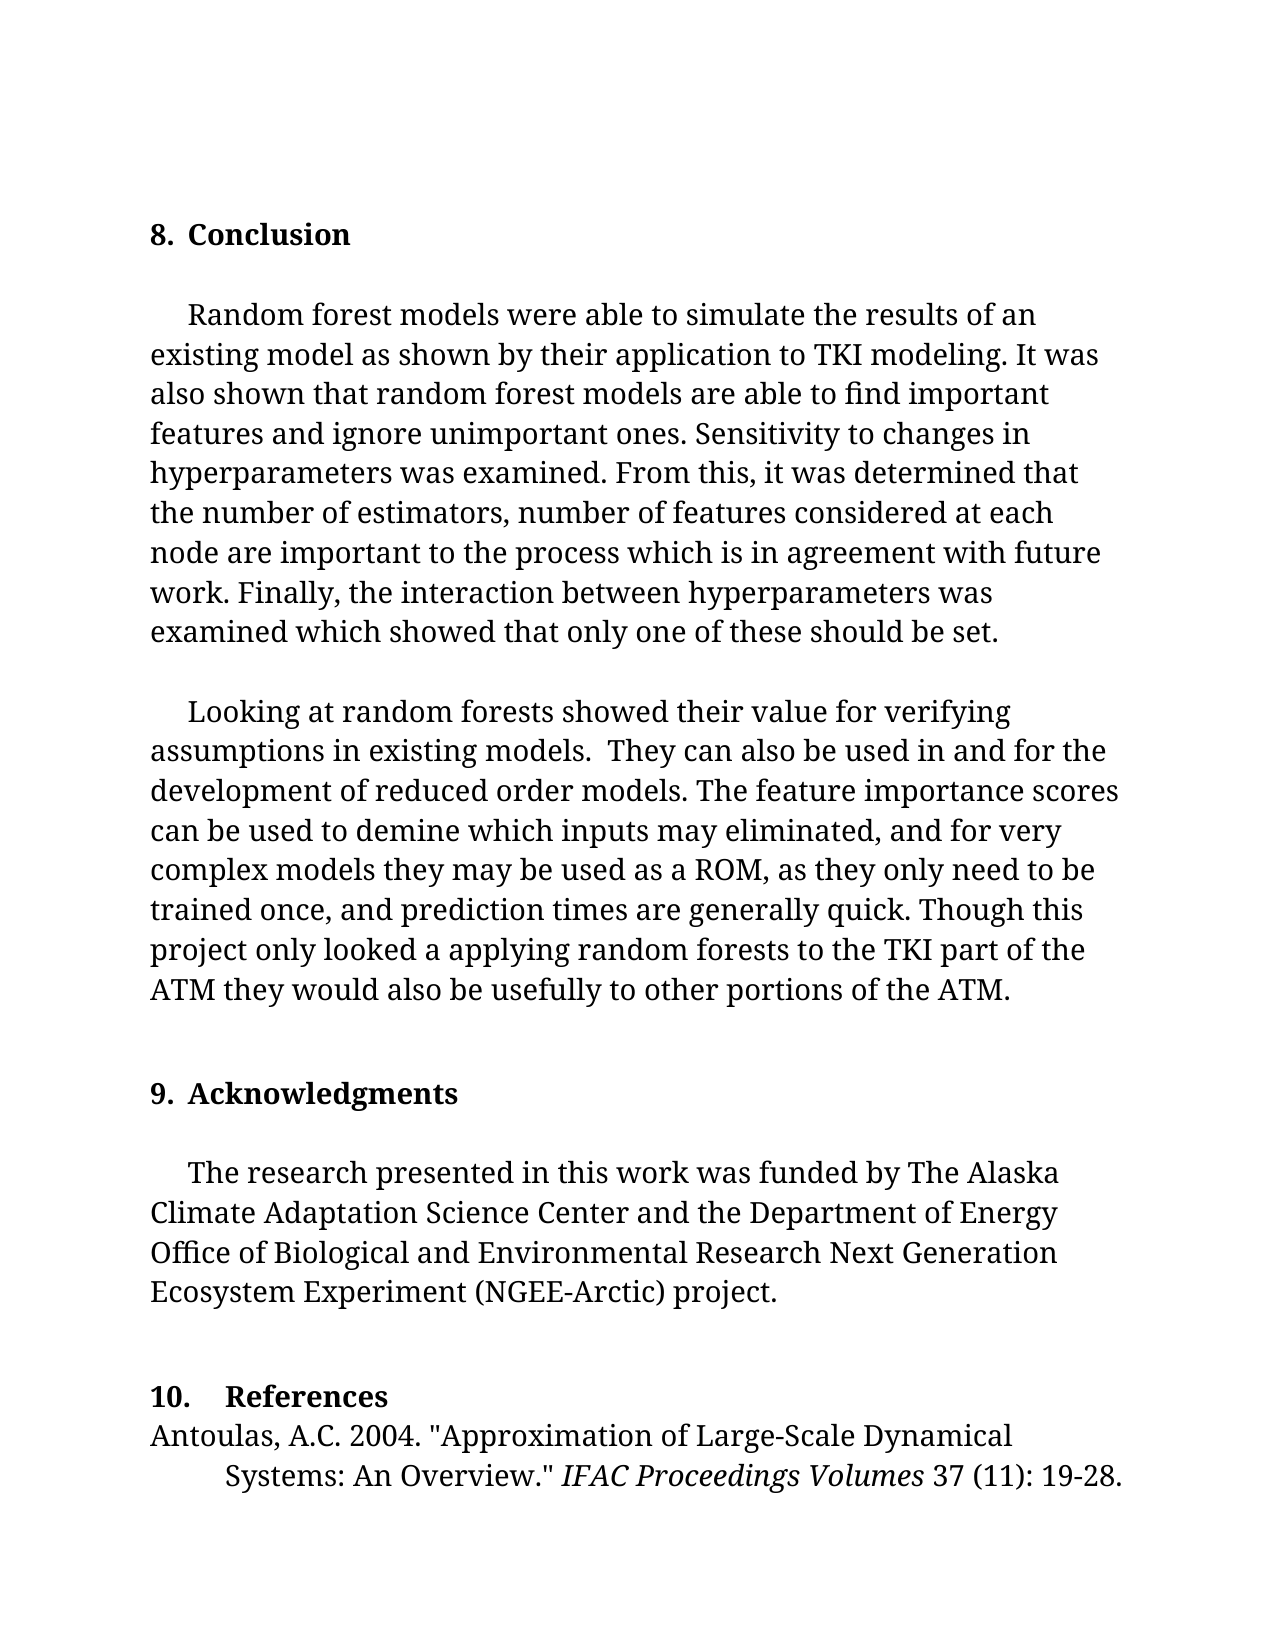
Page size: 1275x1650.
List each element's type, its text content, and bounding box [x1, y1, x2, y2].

subtitle Acknowledgments [150, 1073, 1125, 1113]
text Looking at random forests showed their value for verifying assumptions in existing models. They can also be used in and for the development of reduced order models. The feature importance scores can be used to demine which inputs may eliminated, and for very complex models they may be used as a ROM, as they only need to be trained once, and prediction times are generally quick. Though this project only looked a applying random forests to the TKI part of the ATM they would also be usefully to other portions of the ATM. [150, 691, 1125, 1008]
subtitle References [150, 1376, 1125, 1416]
text Random forest models were able to simulate the results of an existing model as shown by their application to TKI modeling. It was also shown that random forest models are able to find important features and ignore unimportant ones. Sensitivity to changes in hyperparameters was examined. From this, it was determined that the number of estimators, number of features considered at each node are important to the process which is in agreement with future work. Finally, the interaction between hyperparameters was examined which showed that only one of these should be set. [150, 294, 1125, 651]
text Antoulas, A.C. 2004. "Approximation of Large-Scale Dynamical Systems: An Overview." IFAC Proceedings Volumes 37 (11): 19-28. [150, 1416, 1125, 1495]
subtitle Conclusion [150, 215, 1125, 254]
text The research presented in this work was funded by The Alaska Climate Adaptation Science Center and the Department of Energy Office of Biological and Environmental Research Next Generation Ecosystem Experiment (NGEE-Arctic) project. [150, 1152, 1125, 1311]
